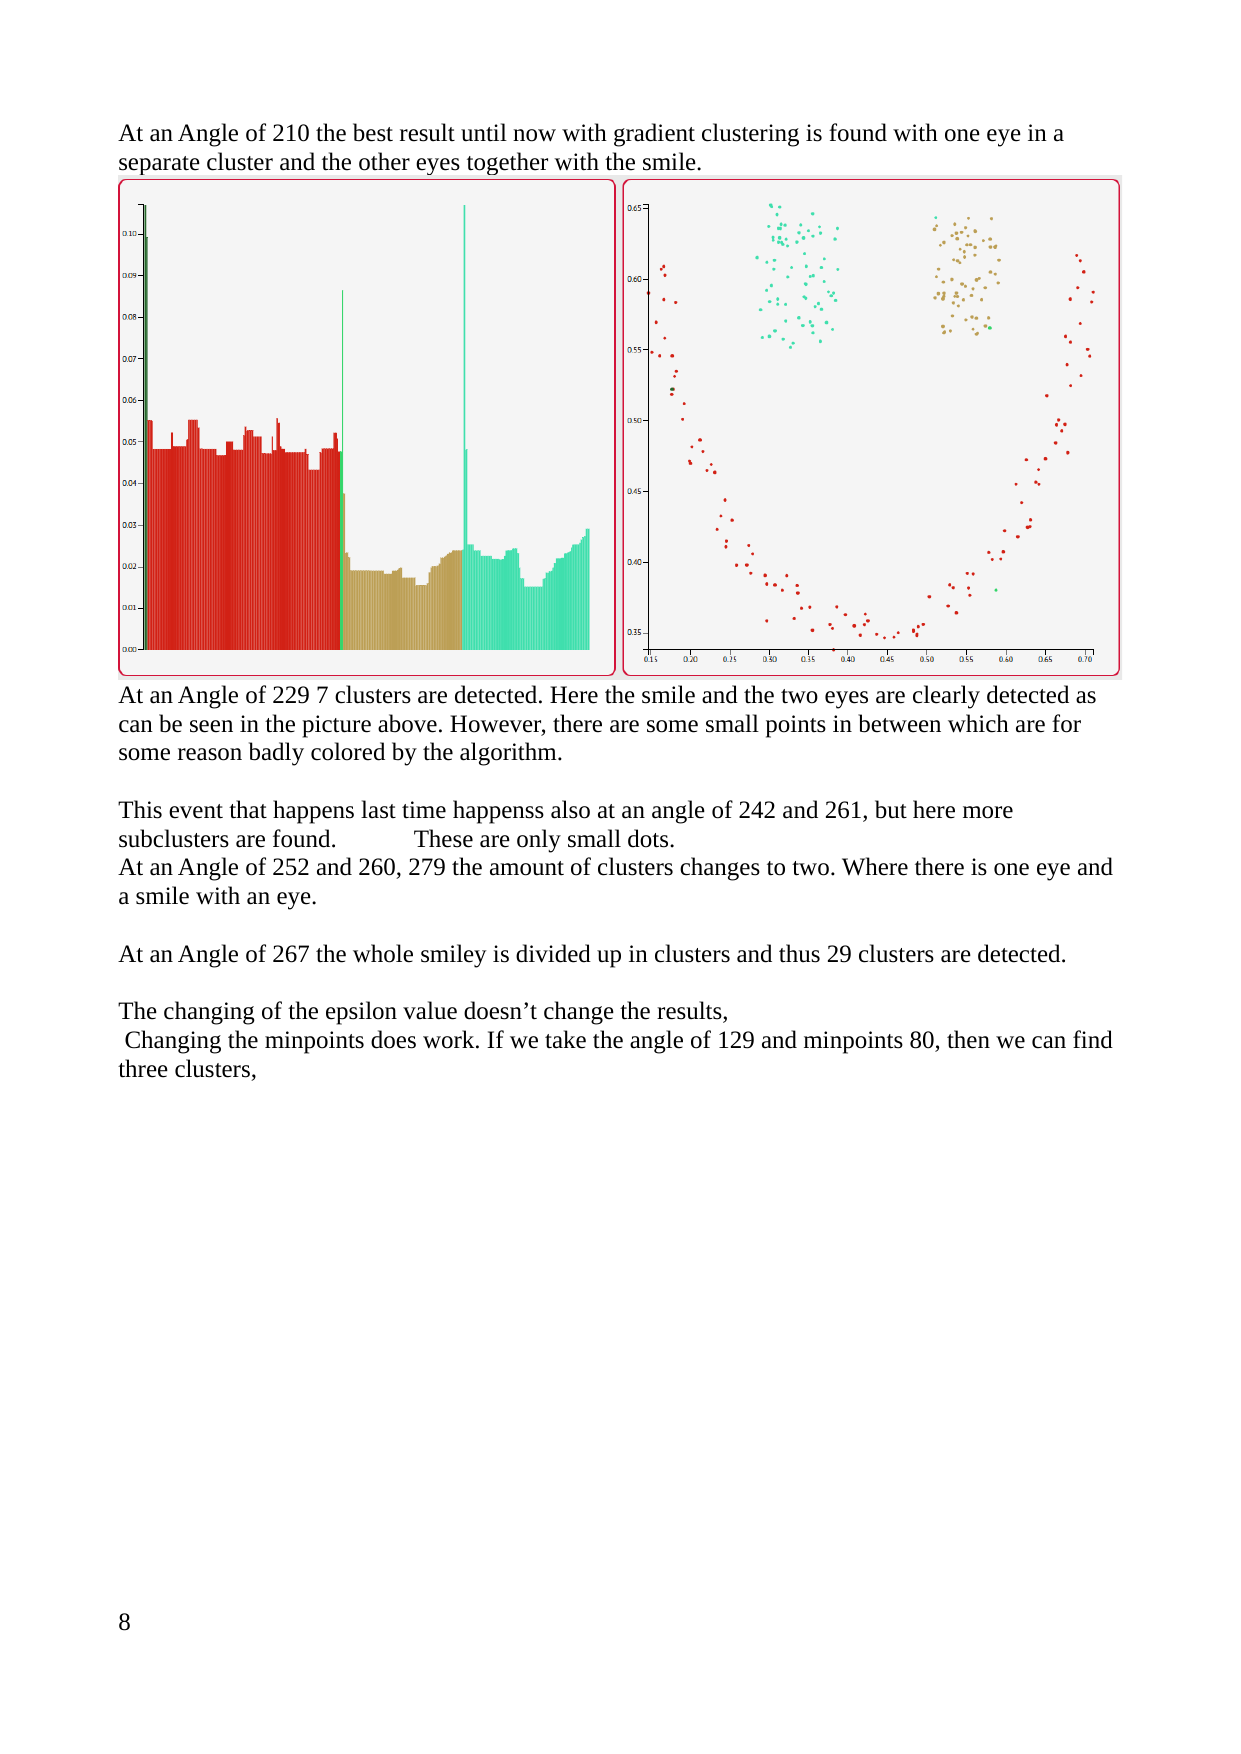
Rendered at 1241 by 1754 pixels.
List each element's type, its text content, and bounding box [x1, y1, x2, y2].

text At an Angle of 267 the whole smiley is divided up in clusters and thus 29 clusters are detected. [118, 939, 1122, 967]
text At an Angle of 252 and 260, 279 the amount of clusters changes to two. Where there is one eye and a smile with an eye. [118, 852, 1122, 910]
text At an Angle of 210 the best result until now with gradient clustering is found with one eye in a separate cluster and the other eyes together with the smile. [118, 118, 1122, 175]
text This event that happens last time happenss also at an angle of 242 and 261, but here more subclusters are found. These are only small dots. [118, 795, 1122, 852]
text At an Angle of 229 7 clusters are detected. Here the smile and the two eyes are clearly detected as can be seen in the picture above. However, there are some small points in between which are for some reason badly colored by the algorithm. [118, 680, 1122, 766]
text The changing of the epsilon value doesn’t change the results, [118, 996, 1122, 1025]
text Changing the minpoints does work. If we take the angle of 129 and minpoints 80, then we can find three clusters, [118, 1025, 1122, 1082]
picture [118, 175, 1123, 680]
